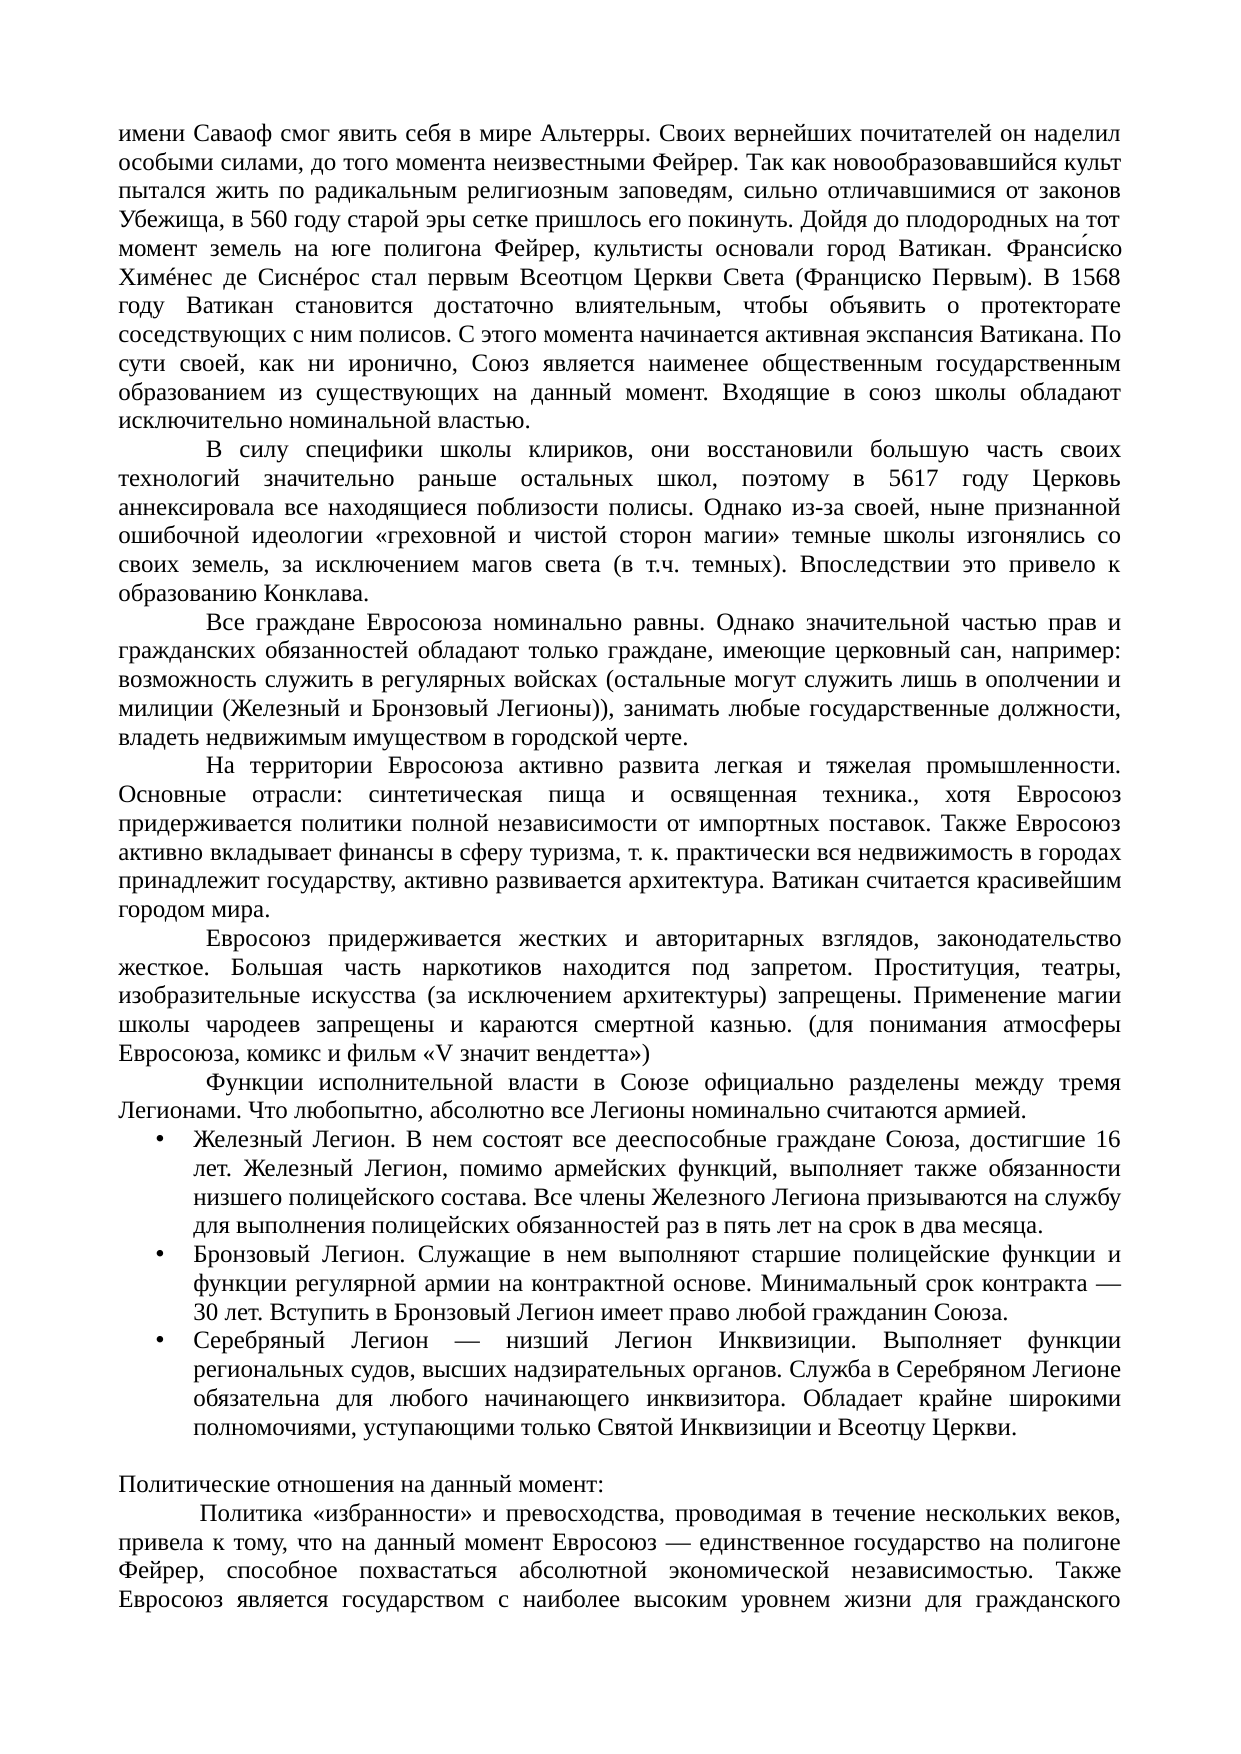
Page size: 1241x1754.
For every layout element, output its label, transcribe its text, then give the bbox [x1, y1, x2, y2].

list Серебряный Легион — низший Легион Инквизиции. Выполняет функции региональных судов, высших надзирательных органов. Служба в Серебряном Легионе обязательна для любого начинающего инквизитора. Обладает крайне широкими полномочиями, уступающими только Святой Инквизиции и Всеотцу Церкви. [156, 1326, 1122, 1441]
text имени Саваоф смог явить себя в мире Альтерры. Своих вернейших почитателей он наделил особыми силами, до того момента неизвестными Фейрер. Так как новообразовавшийся культ пытался жить по радикальным религиозным заповедям, сильно отличавшимися от законов Убежища, в 560 году старой эры сетке пришлось его покинуть. Дойдя до плодородных на тот момент земель на юге полигона Фейрер, культисты основали город Ватикан. Франси́ско Химéнес де Сиснéрос стал первым Всеотцом Церкви Света (Франциско Первым). В 1568 году Ватикан становится достаточно влиятельным, чтобы объявить о протекторате соседствующих с ним полисов. С этого момента начинается активная экспансия Ватикана. По сути своей, как ни иронично, Союз является наименее общественным государственным образованием из существующих на данный момент. Входящие в союз школы обладают исключительно номинальной властью. [118, 118, 1122, 434]
text В силу специфики школы клириков, они восстановили большую часть своих технологий значительно раньше остальных школ, поэтому в 5617 году Церковь аннексировала все находящиеся поблизости полисы. Однако из-за своей, ныне признанной ошибочной идеологии «греховной и чистой сторон магии» темные школы изгонялись со своих земель, за исключением магов света (в т.ч. темных). Впоследствии это привело к образованию Конклава. [118, 434, 1122, 607]
text Функции исполнительной власти в Союзе официально разделены между тремя Легионами. Что любопытно, абсолютно все Легионы номинально считаются армией. [118, 1067, 1122, 1124]
text Политика «избранности» и превосходства, проводимая в течение нескольких веков, привела к тому, что на данный момент Евросоюз — единственное государство на полигоне Фейрер, способное похвастаться абсолютной экономической независимостью. Также Евросоюз является государством с наиболее высоким уровнем жизни для гражданского [118, 1498, 1122, 1613]
list Железный Легион. В нем состоят все дееспособные граждане Союза, достигшие 16 лет. Железный Легион, помимо армейских функций, выполняет также обязанности низшего полицейского состава. Все члены Железного Легиона призываются на службу для выполнения полицейских обязанностей раз в пять лет на срок в два месяца. [156, 1124, 1122, 1239]
text На территории Евросоюза активно развита легкая и тяжелая промышленности. Основные отрасли: синтетическая пища и освященная техника., хотя Евросоюз придерживается политики полной независимости от импортных поставок. Также Евросоюз активно вкладывает финансы в сферу туризма, т. к. практически вся недвижимость в городах принадлежит государству, активно развивается архитектура. Ватикан считается красивейшим городом мира. [118, 751, 1122, 923]
text Политические отношения на данный момент: [118, 1469, 1122, 1498]
text Все граждане Евросоюза номинально равны. Однако значительной частью прав и гражданских обязанностей обладают только граждане, имеющие церковный сан, например: возможность служить в регулярных войсках (остальные могут служить лишь в ополчении и милиции (Железный и Бронзовый Легионы)), занимать любые государственные должности, владеть недвижимым имуществом в городской черте. [118, 607, 1122, 751]
text Евросоюз придерживается жестких и авторитарных взглядов, законодательство жесткое. Большая часть наркотиков находится под запретом. Проституция, театры, изобразительные искусства (за исключением архитектуры) запрещены. Применение магии школы чародеев запрещены и караются смертной казнью. (для понимания атмосферы Евросоюза, комикс и фильм «V значит вендетта») [118, 923, 1122, 1067]
list Бронзовый Легион. Служащие в нем выполняют старшие полицейские функции и функции регулярной армии на контрактной основе. Минимальный срок контракта — 30 лет. Вступить в Бронзовый Легион имеет право любой гражданин Союза. [156, 1239, 1122, 1326]
